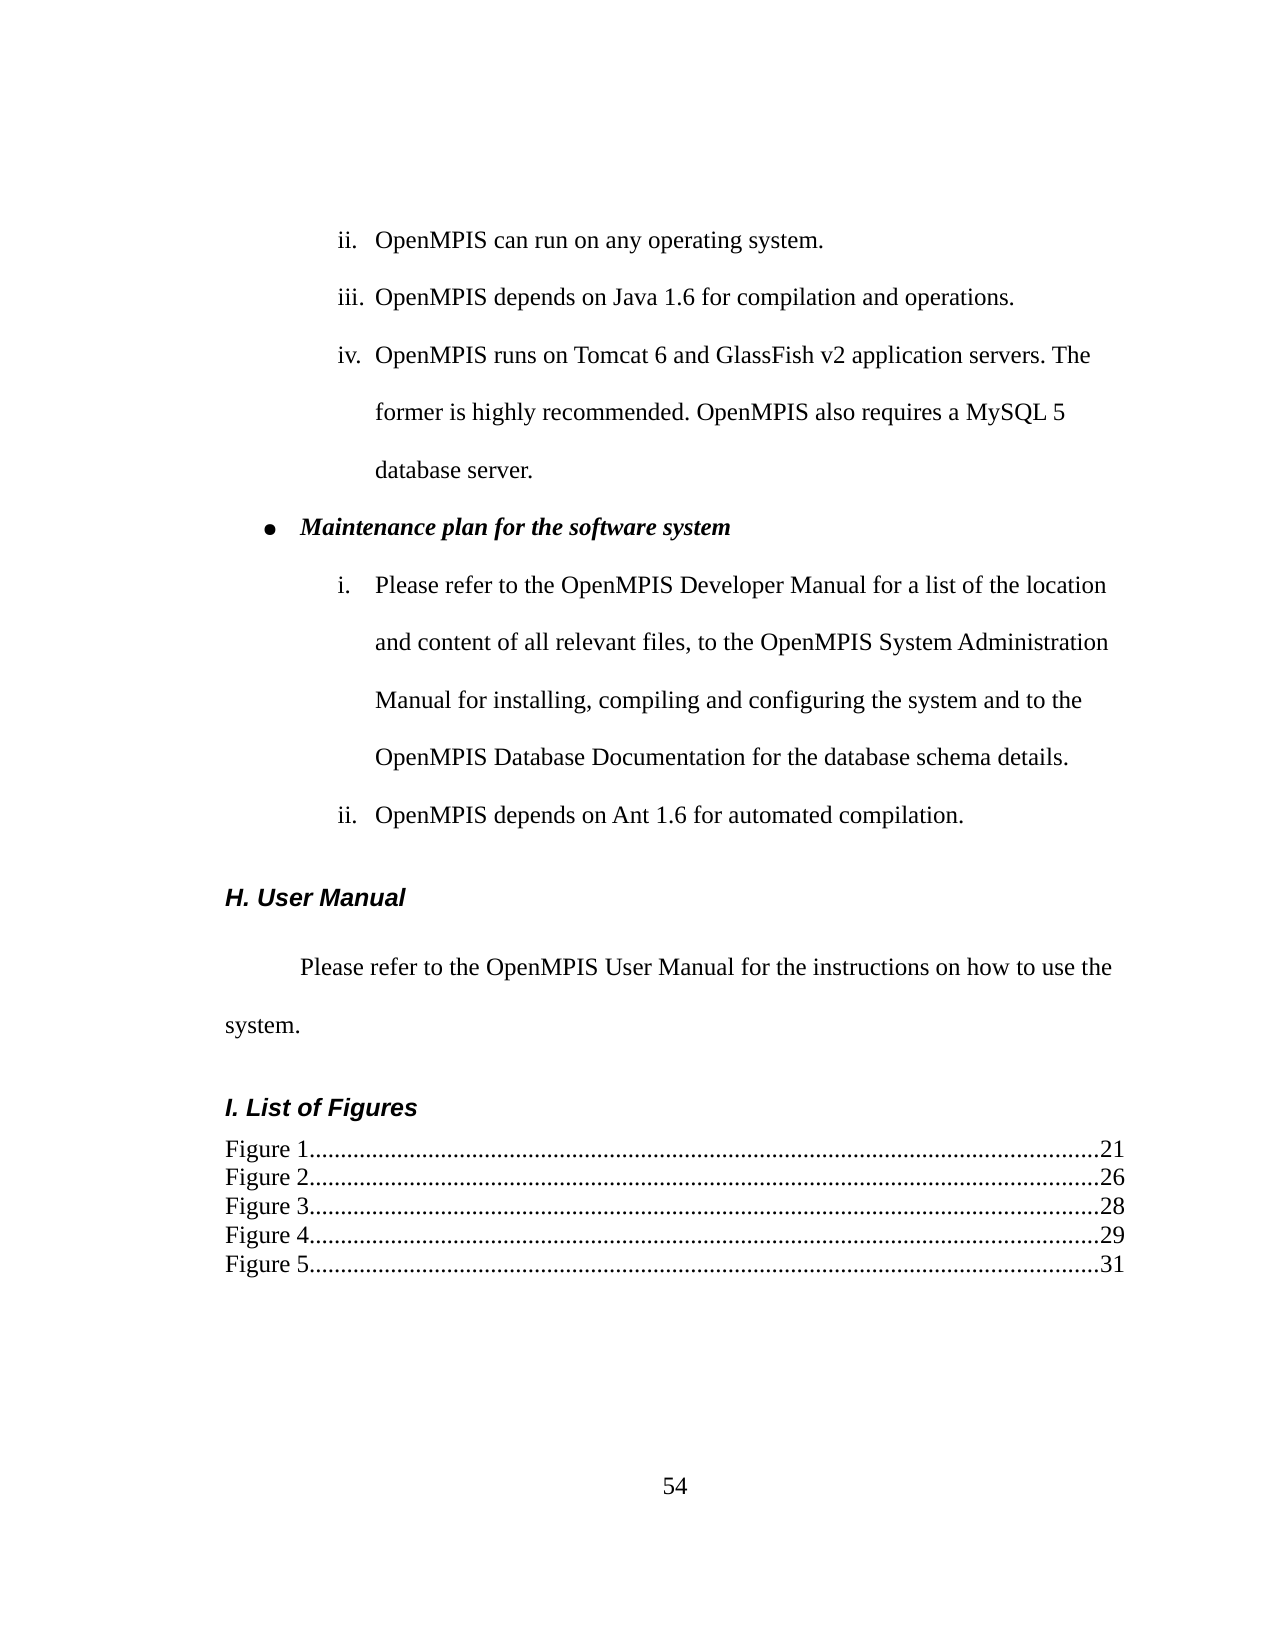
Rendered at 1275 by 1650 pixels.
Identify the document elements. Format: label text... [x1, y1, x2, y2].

list OpenMPIS depends on Ant 1.6 for automated compilation. [337, 800, 1125, 829]
text Figure 4 29 [225, 1220, 1125, 1249]
text Please refer to the OpenMPIS User Manual for the instructions on how to use the system. [225, 952, 1125, 1039]
list OpenMPIS depends on Java 1.6 for compilation and operations. [337, 282, 1125, 311]
subtitle H. User Manual [225, 882, 1125, 911]
list Maintenance plan for the software system [262, 512, 1125, 541]
text Figure 1 21 [225, 1134, 1125, 1162]
text Figure 2 26 [225, 1162, 1125, 1191]
text Figure 5 31 [225, 1249, 1125, 1277]
list OpenMPIS can run on any operating system. [337, 225, 1125, 254]
text Figure 3 28 [225, 1191, 1125, 1220]
subtitle I. List of Figures [225, 1092, 1125, 1121]
list Please refer to the OpenMPIS Developer Manual for a list of the location and content of all relevant files, to the OpenMPIS System Administration Manual for installing, compiling and configuring the system and to the OpenMPIS Database Documentation for the database schema details. [337, 570, 1125, 771]
list OpenMPIS runs on Tomcat 6 and GlassFish v2 application servers. The former is highly recommended. OpenMPIS also requires a MySQL 5 database server. [337, 340, 1125, 484]
